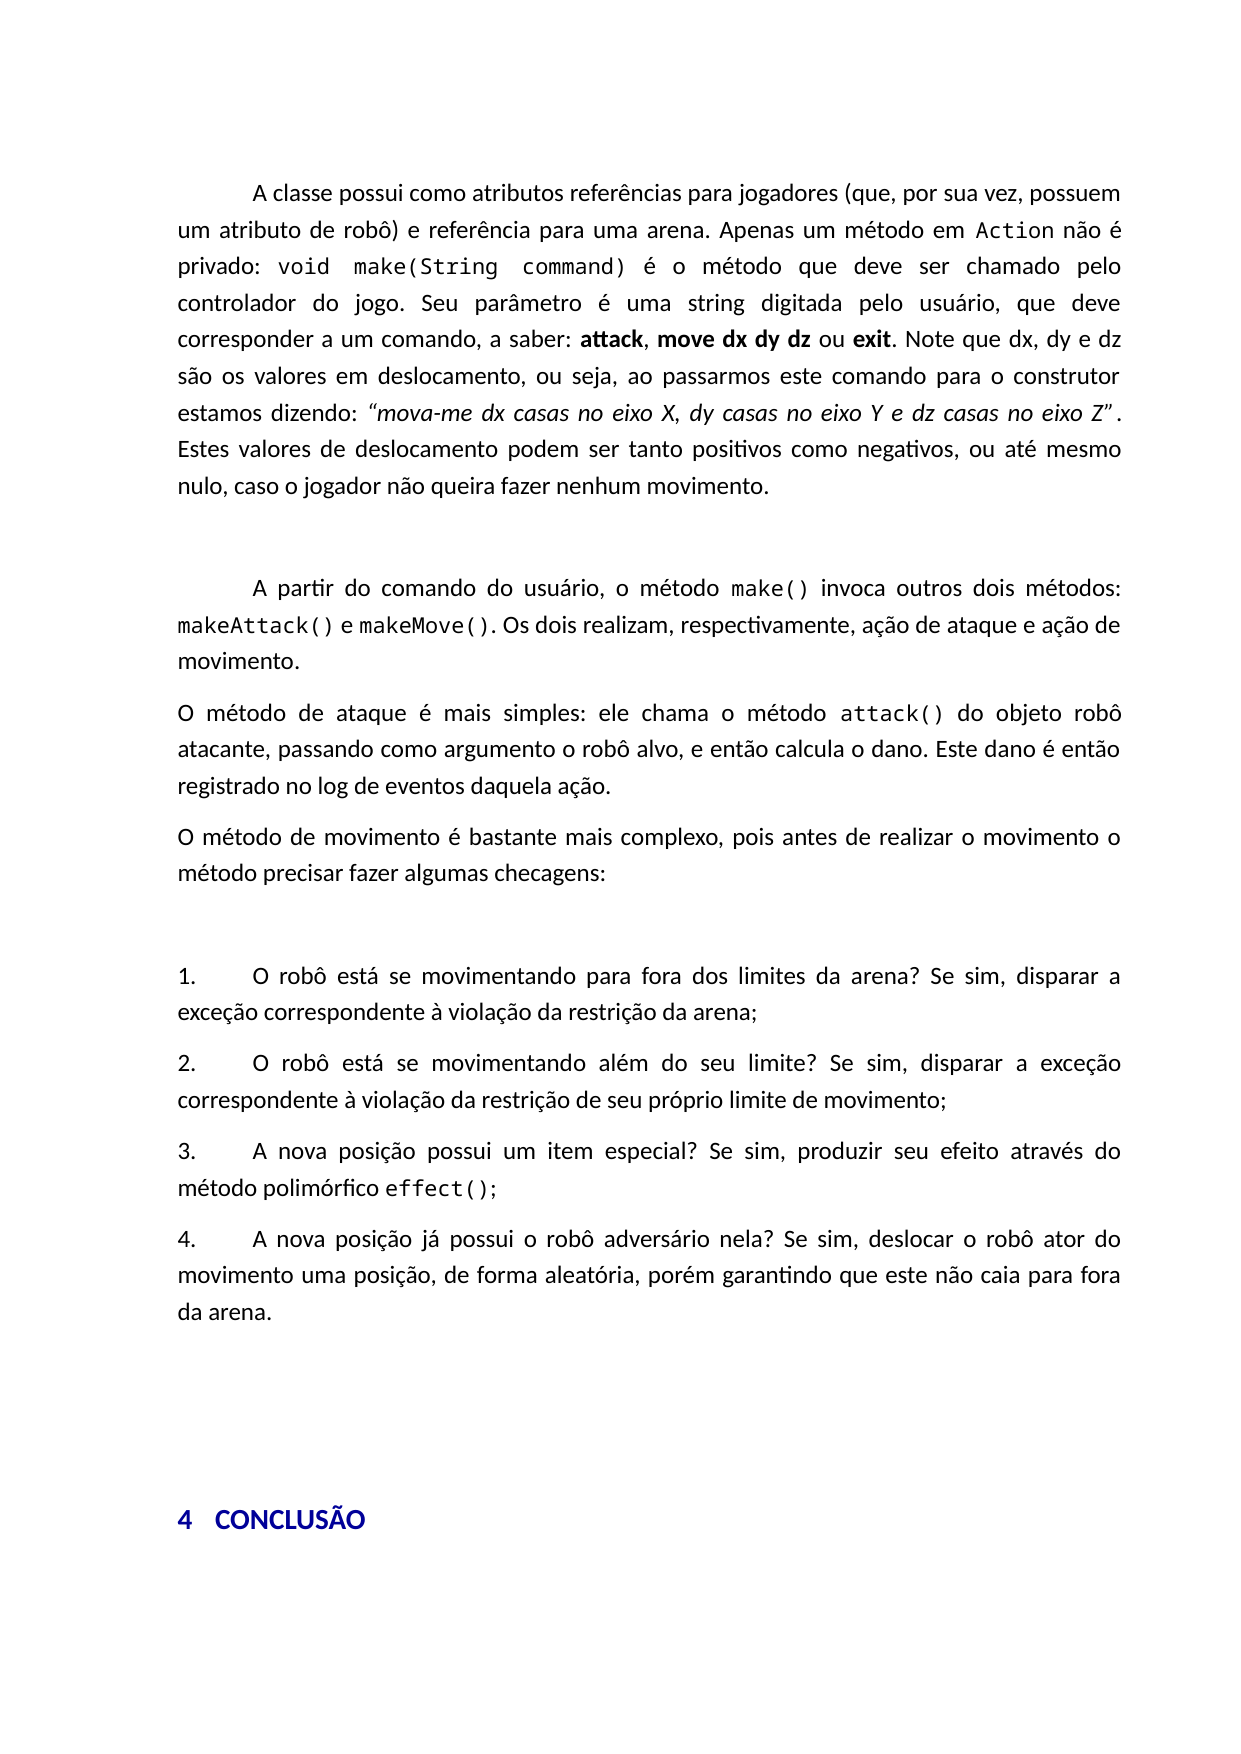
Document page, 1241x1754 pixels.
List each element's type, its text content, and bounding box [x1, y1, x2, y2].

text O método de movimento é bastante mais complexo, pois antes de realizar o movimento o método precisar fazer algumas checagens: [177, 821, 1122, 888]
list O robô está se movimentando para fora dos limites da arena? Se sim, disparar a exceção correspondente à violação da restrição da arena; [177, 960, 1122, 1027]
text A classe possui como atributos referências para jogadores (que, por sua vez, possuem um atributo de robô) e referência para uma arena. Apenas um método em Action não é privado: void make(String command) é o método que deve ser chamado pelo controlador do jogo. Seu parâmetro é uma string digitada pelo usuário, que deve corresponder a um comando, a saber: attack, move dx dy dz ou exit. Note que dx, dy e dz são os valores em deslocamento, ou seja, ao passarmos este comando para o construtor estamos dizendo: “mova-me dx casas no eixo X, dy casas no eixo Y e dz casas no eixo Z”. Estes valores de deslocamento podem ser tanto positivos como negativos, ou até mesmo nulo, caso o jogador não queira fazer nenhum movimento. [177, 177, 1122, 500]
text O método de ataque é mais simples: ele chama o método attack() do objeto robô atacante, passando como argumento o robô alvo, e então calcula o dano. Este dano é então registrado no log de eventos daquela ação. [177, 697, 1122, 800]
list A nova posição possui um item especial? Se sim, produzir seu efeito através do método polimórfico effect(); [177, 1135, 1122, 1202]
subtitle CONCLUSÃO [177, 1501, 1122, 1536]
list O robô está se movimentando além do seu limite? Se sim, disparar a exceção correspondente à violação da restrição de seu próprio limite de movimento; [177, 1048, 1122, 1115]
list A nova posição já possui o robô adversário nela? Se sim, deslocar o robô ator do movimento uma posição, de forma aleatória, porém garantindo que este não caia para fora da arena. [177, 1223, 1122, 1327]
text A partir do comando do usuário, o método make() invoca outros dois métodos: makeAttack() e makeMove(). Os dois realizam, respectivamente, ação de ataque e ação de movimento. [177, 572, 1122, 676]
